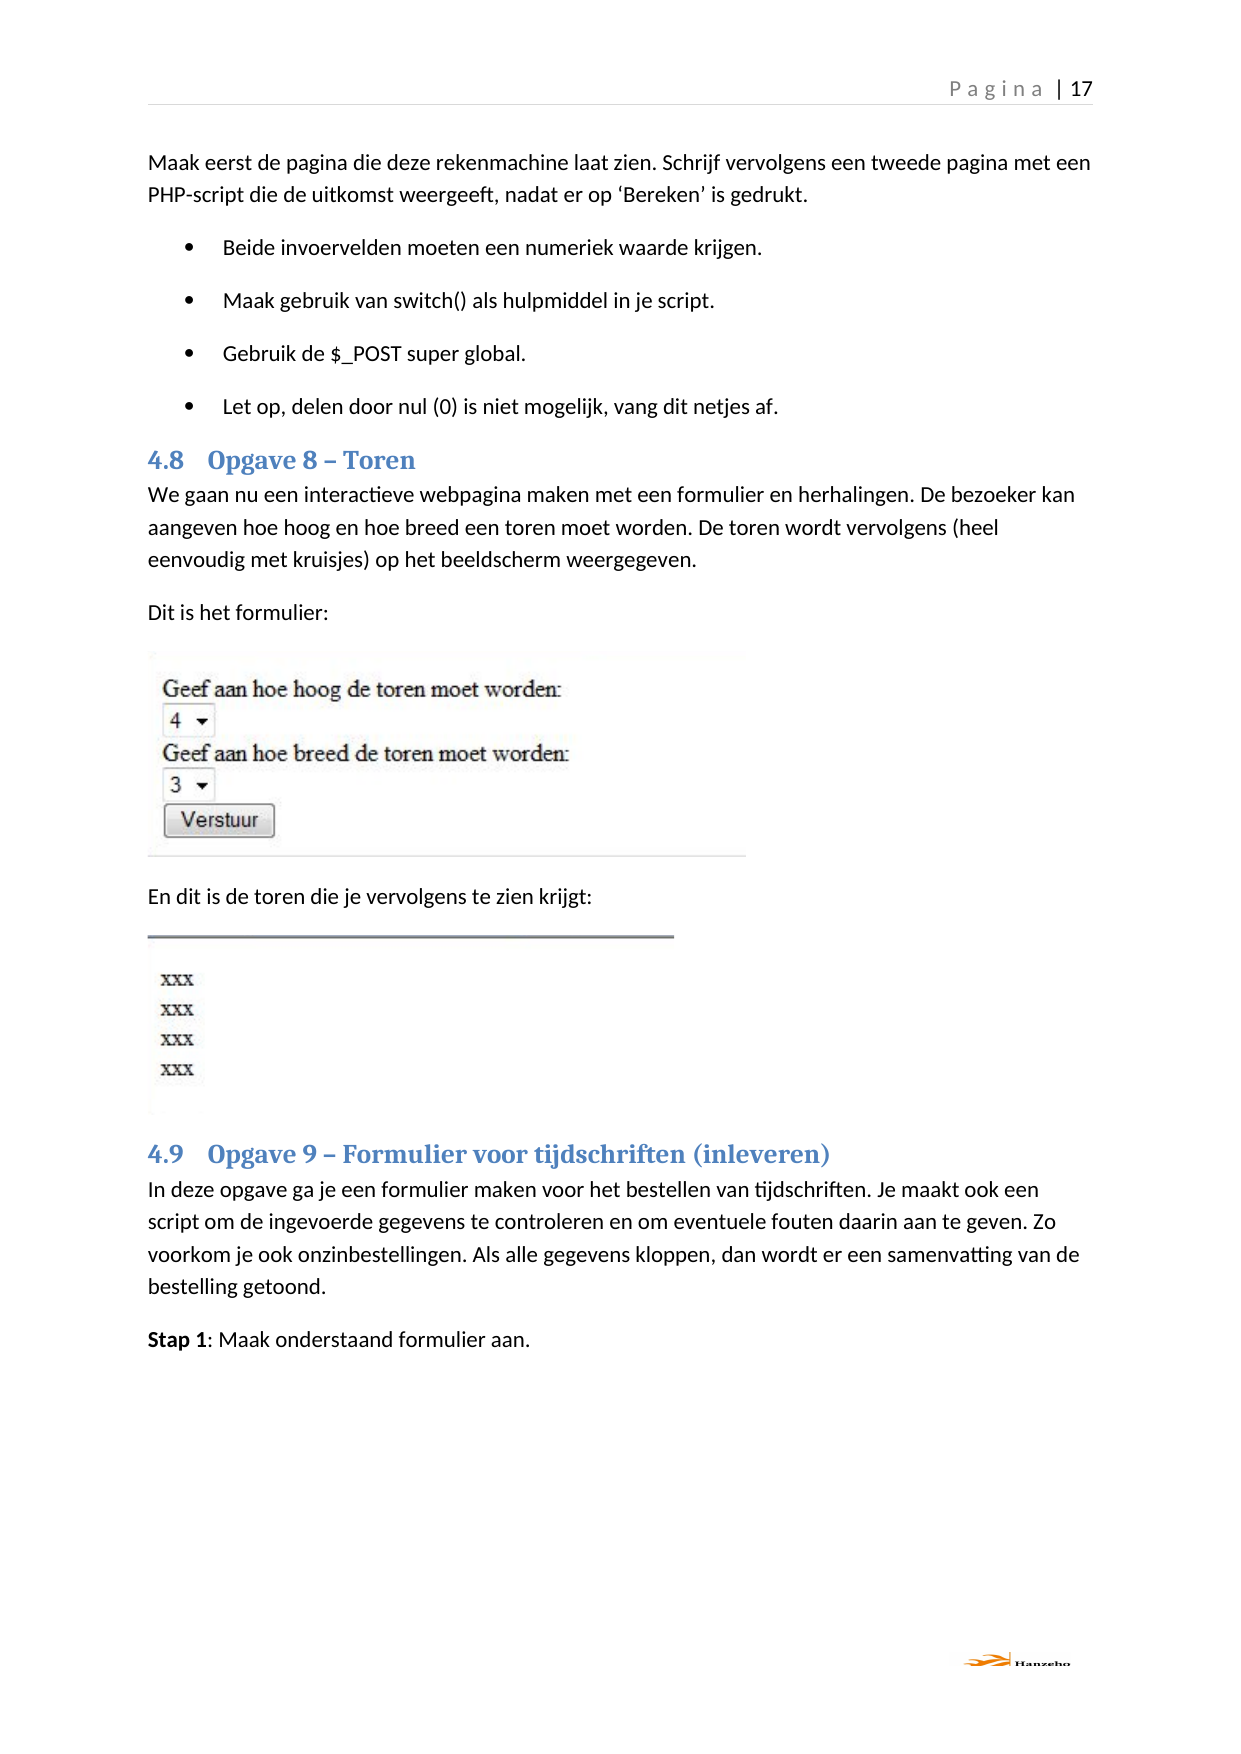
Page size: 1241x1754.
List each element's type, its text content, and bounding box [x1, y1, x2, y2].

picture [952, 1652, 1194, 1681]
list Gebruik de $_POST super global. [185, 339, 1093, 367]
text Stap 1: Maak onderstaand formulier aan. [148, 1325, 1093, 1353]
list Let op, delen door nul (0) is niet mogelijk, vang dit netjes af. [185, 392, 1093, 420]
text Maak eerst de pagina die deze rekenmachine laat zien. Schrijf vervolgens een tweede pagina met een PHP-script die de uitkomst weergeeft, nadat er op ‘Bereken’ is gedrukt. [148, 148, 1093, 208]
picture [147, 935, 675, 1115]
text En dit is de toren die je vervolgens te zien krijgt: [148, 882, 1093, 910]
text Dit is het formulier: [148, 598, 1093, 626]
list Beide invoervelden moeten een numeriek waarde krijgen. [185, 233, 1093, 261]
list Maak gebruik van switch() als hulpmiddel in je script. [185, 286, 1093, 314]
text We gaan nu een interactieve webpagina maken met een formulier en herhalingen. De bezoeker kan aangeven hoe hoog en hoe breed een toren moet worden. De toren wordt vervolgens (heel eenvoudig met kruisjes) op het beeldscherm weergegeven. [148, 481, 1093, 573]
text In deze opgave ga je een formulier maken voor het bestellen van tijdschriften. Je maakt ook een script om de ingevoerde gegevens te controleren en om eventuele fouten daarin aan te geven. Zo voorkom je ook onzinbestellingen. Als alle gegevens kloppen, dan wordt er een samenvatting van de bestelling getoond. [148, 1175, 1093, 1300]
subtitle Opgave 8 – Toren [148, 445, 1093, 476]
picture [147, 651, 746, 857]
subtitle Opgave 9 – Formulier voor tijdschriften (inleveren) [148, 1139, 1093, 1171]
